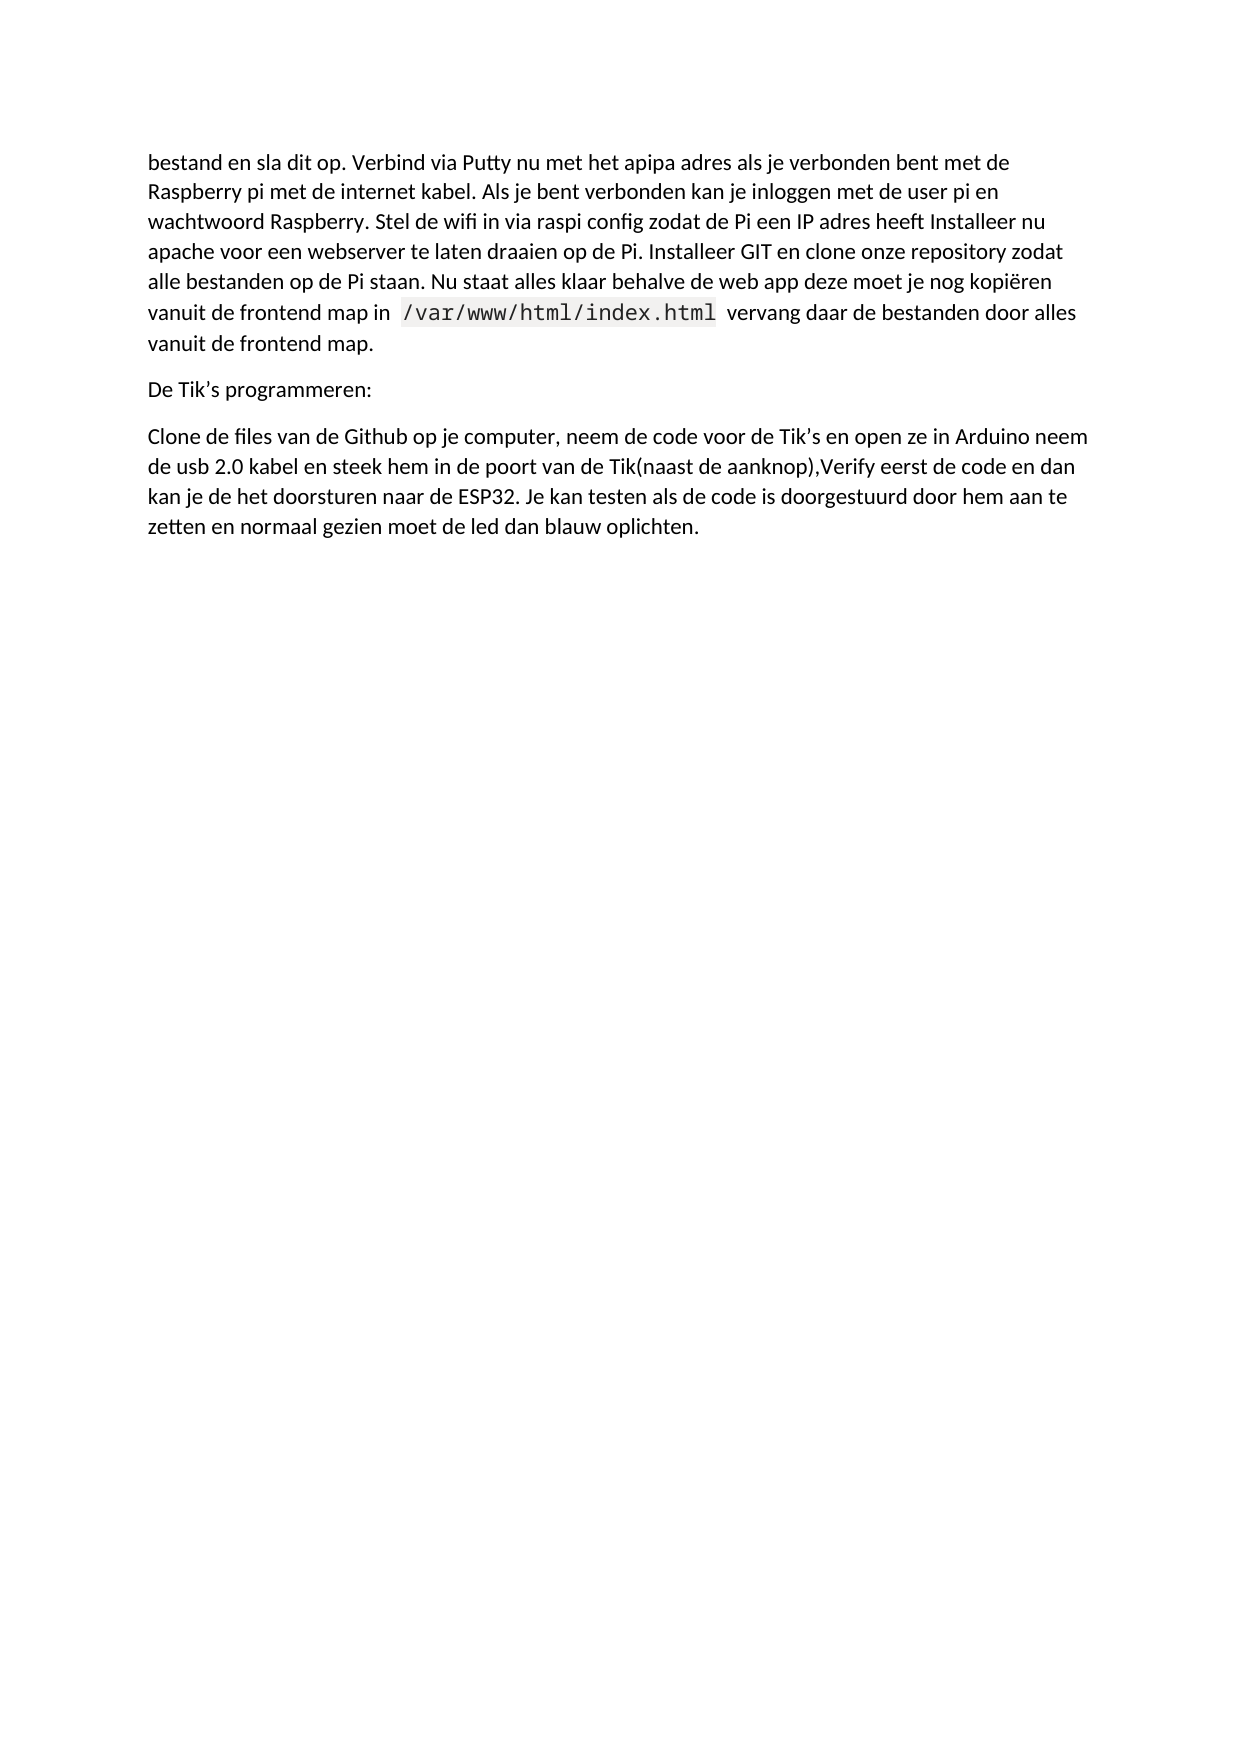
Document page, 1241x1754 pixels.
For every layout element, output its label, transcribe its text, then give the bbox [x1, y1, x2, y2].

text Clone de files van de Github op je computer, neem de code voor de Tik’s en open ze in Arduino neem de usb 2.0 kabel en steek hem in de poort van de Tik(naast de aanknop),Verify eerst de code en dan kan je de het doorsturen naar de ESP32. Je kan testen als de code is doorgestuurd door hem aan te zetten en normaal gezien moet de led dan blauw oplichten. [148, 422, 1093, 540]
text bestand en sla dit op. Verbind via Putty nu met het apipa adres als je verbonden bent met de Raspberry pi met de internet kabel. Als je bent verbonden kan je inloggen met de user pi en wachtwoord Raspberry. Stel de wifi in via raspi config zodat de Pi een IP adres heeft Installeer nu apache voor een webserver te laten draaien op de Pi. Installeer GIT en clone onze repository zodat alle bestanden op de Pi staan. Nu staat alles klaar behalve de web app deze moet je nog kopiëren vanuit de frontend map in /var/www/html/index.html vervang daar de bestanden door alles vanuit de frontend map. [148, 148, 1093, 357]
text De Tik’s programmeren: [148, 376, 1093, 403]
